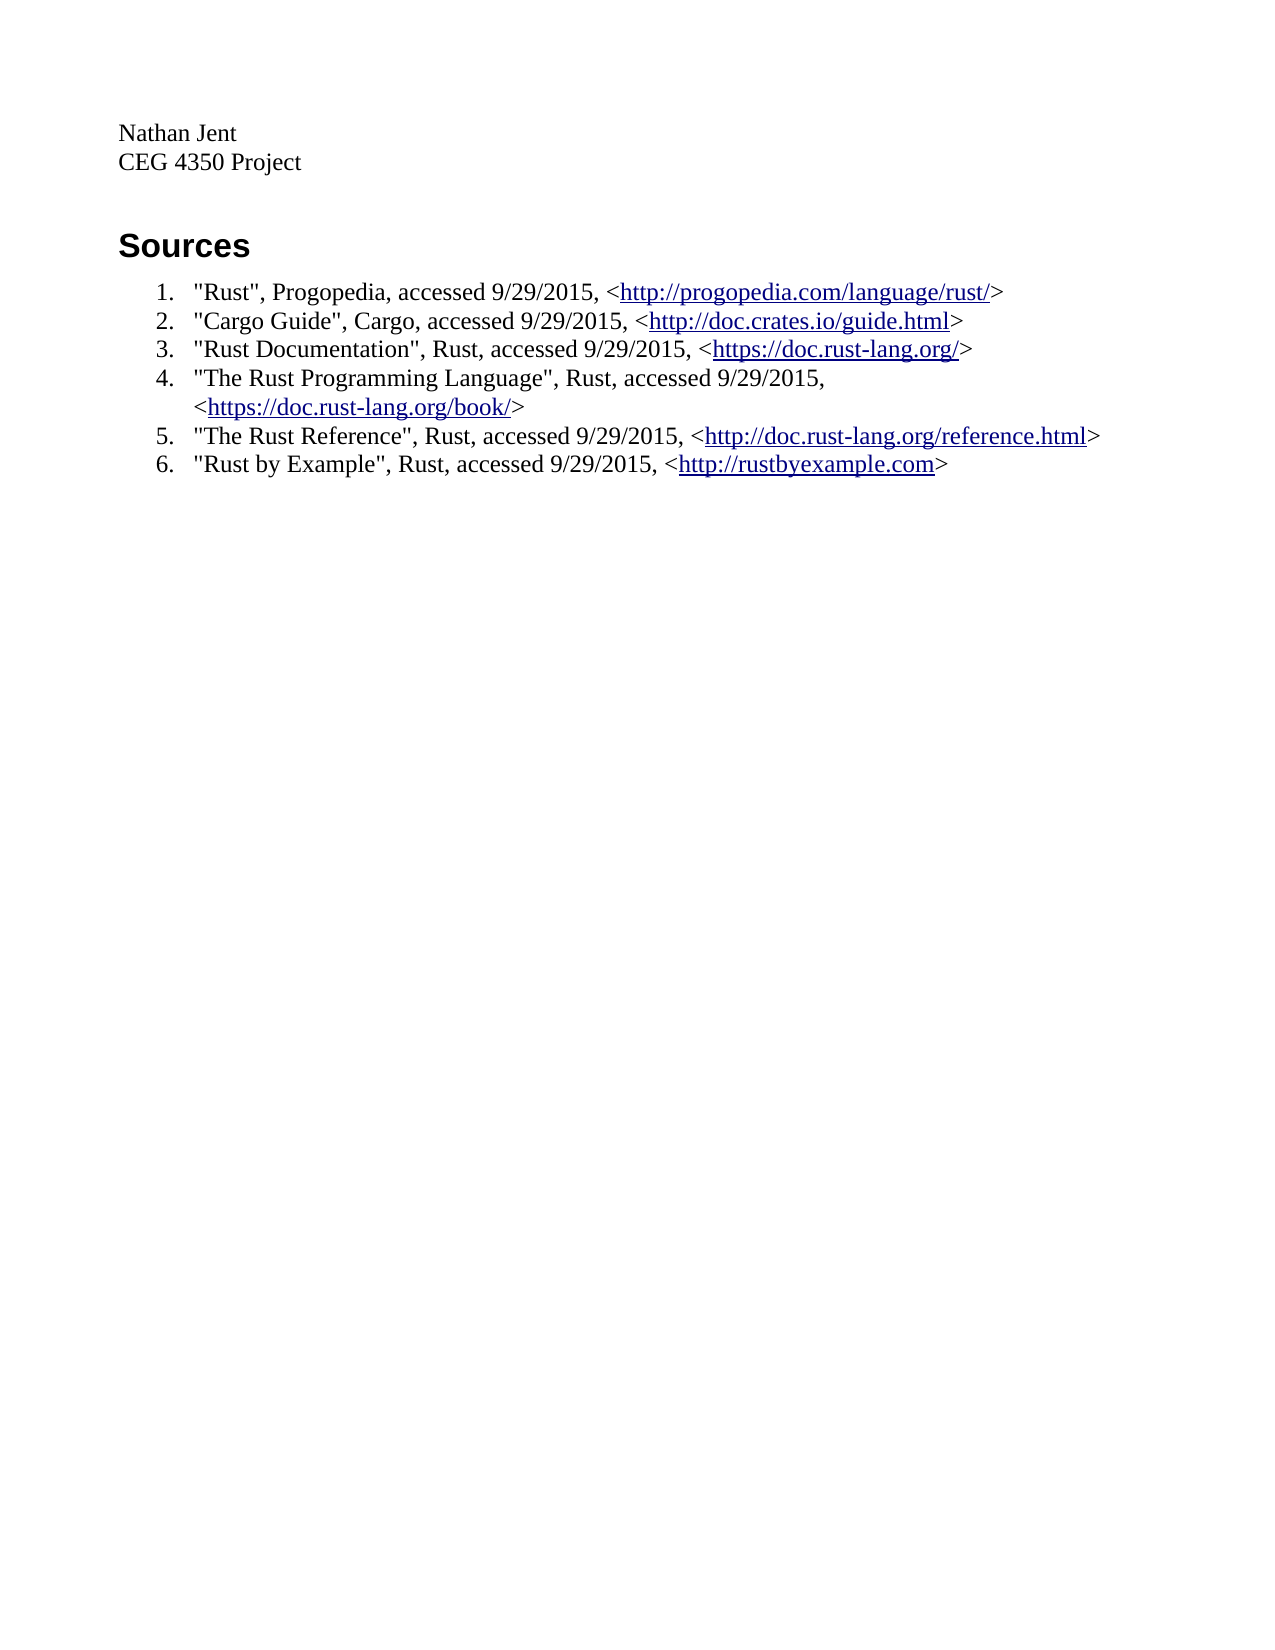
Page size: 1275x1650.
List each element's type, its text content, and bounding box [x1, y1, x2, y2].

list "Rust by Example", Rust, accessed 9/29/2015, <http://rustbyexample.com> [156, 449, 1157, 478]
subtitle Sources [118, 226, 1157, 264]
list "Rust Documentation", Rust, accessed 9/29/2015, <https://doc.rust-lang.org/> [156, 334, 1157, 363]
list "Rust", Progopedia, accessed 9/29/2015, <http://progopedia.com/language/rust/> [156, 277, 1157, 306]
list "The Rust Reference", Rust, accessed 9/29/2015, <http://doc.rust-lang.org/reference.html> [156, 421, 1157, 449]
list "The Rust Programming Language", Rust, accessed 9/29/2015, <https://doc.rust-lang.org/book/> [156, 363, 1157, 421]
list "Cargo Guide", Cargo, accessed 9/29/2015, <http://doc.crates.io/guide.html> [156, 306, 1157, 334]
